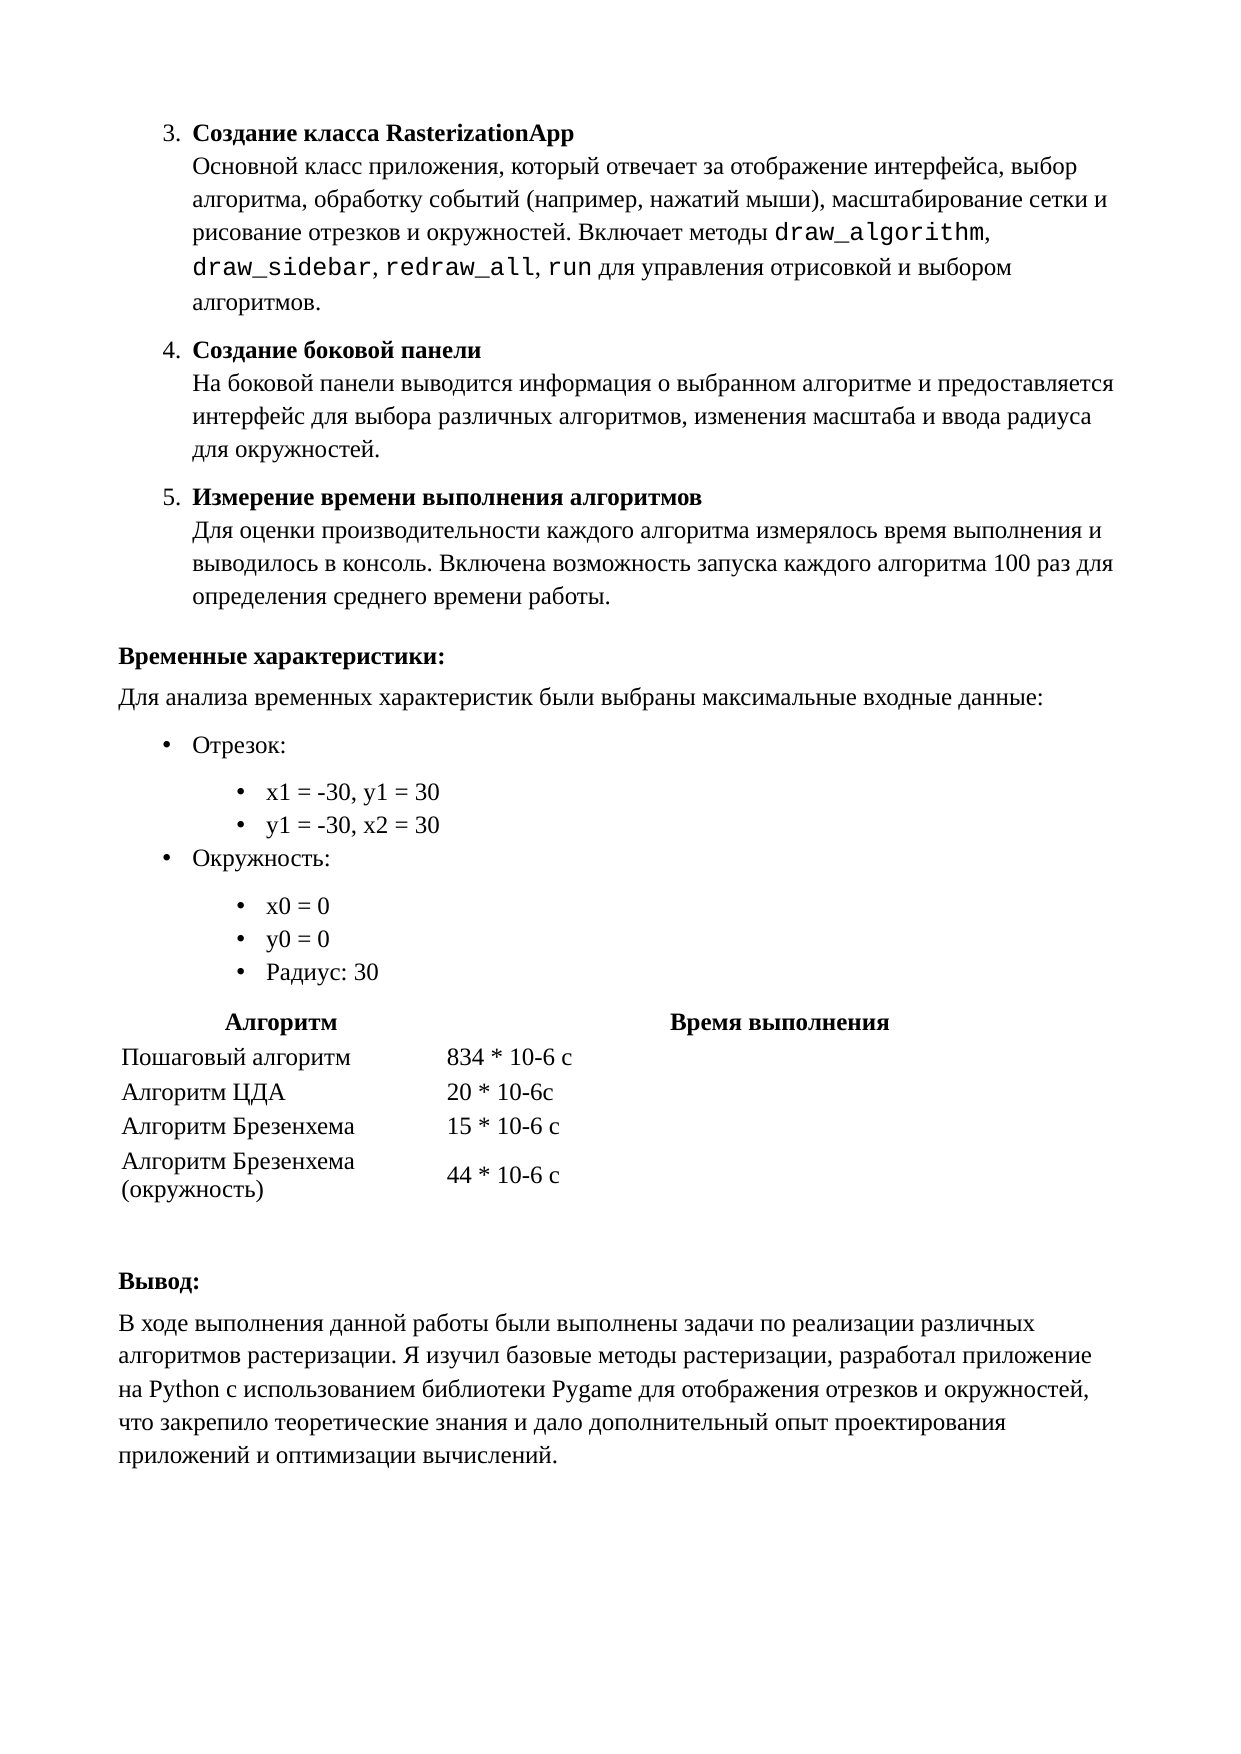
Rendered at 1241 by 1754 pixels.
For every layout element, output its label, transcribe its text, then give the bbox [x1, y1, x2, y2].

table_cell 44 * 10-6 c [444, 1143, 1122, 1206]
table_header Алгоритм [118, 1005, 444, 1039]
list Измерение времени выполнения алгоритмов Для оценки производительности каждого алгоритма измерялось время выполнения и выводилось в консоль. Включена возможность запуска каждого алгоритма 100 раз для определения среднего времени работы. [162, 482, 1122, 609]
subtitle Временные характеристики: [118, 641, 1122, 669]
list Создание класса RasterizationApp Основной класс приложения, который отвечает за отображение интерфейса, выбор алгоритма, обработку событий (например, нажатий мыши), масштабирование сетки и рисование отрезков и окружностей. Включает методы draw_algorithm, draw_sidebar, redraw_all, run для управления отрисовкой и выбором алгоритмов. [162, 118, 1122, 316]
list x0 = 0 [236, 891, 1122, 920]
list Создание боковой панели На боковой панели выводится информация о выбранном алгоритме и предоставляется интерфейс для выбора различных алгоритмов, изменения масштаба и ввода радиуса для окружностей. [162, 335, 1122, 463]
table_cell Алгоритм Брезенхема (окружность) [118, 1143, 444, 1206]
table_cell Алгоритм Брезенхема [118, 1108, 444, 1143]
text Для анализа временных характеристик были выбраны максимальные входные данные: [118, 682, 1122, 711]
list x1 = -30, y1 = 30 [236, 777, 1122, 806]
table_cell Пошаговый алгоритм [118, 1039, 444, 1074]
list y1 = -30, x2 = 30 [236, 810, 1122, 839]
list y0 = 0 [236, 924, 1122, 953]
table_cell 834 * 10-6 c [444, 1039, 1122, 1074]
list Радиус: 30 [236, 957, 1122, 986]
table_header Время выполнения [444, 1005, 1122, 1039]
table_cell Алгоритм ЦДА [118, 1074, 444, 1108]
text В ходе выполнения данной работы были выполнены задачи по реализации различных алгоритмов растеризации. Я изучил базовые методы растеризации, разработал приложение на Python с использованием библиотеки Pygame для отображения отрезков и окружностей, что закрепило теоретические знания и дало дополнительный опыт проектирования приложений и оптимизации вычислений. [118, 1308, 1122, 1468]
subtitle Вывод: [118, 1266, 1122, 1295]
list Отрезок: [162, 730, 1122, 758]
table_cell 20 * 10-6c [444, 1074, 1122, 1108]
table_cell 15 * 10-6 с [444, 1108, 1122, 1143]
list Окружность: [162, 843, 1122, 872]
